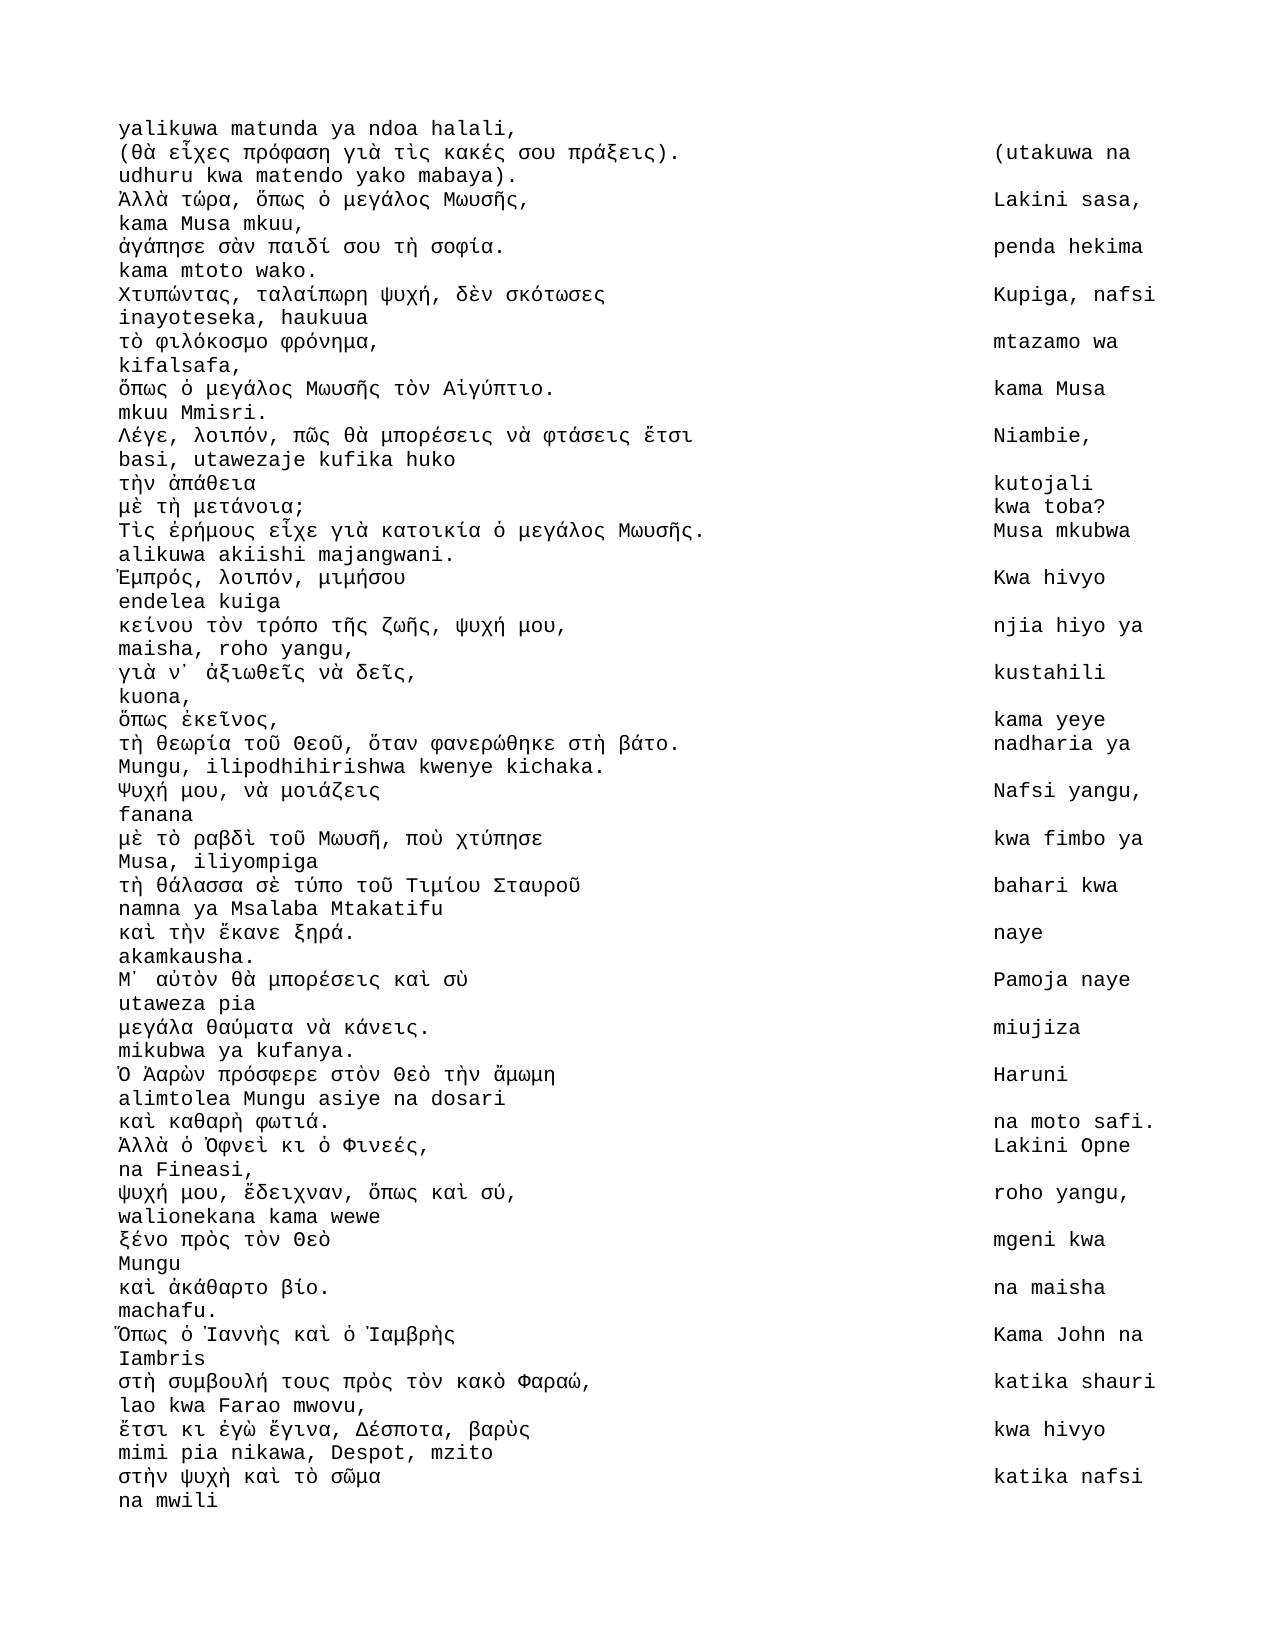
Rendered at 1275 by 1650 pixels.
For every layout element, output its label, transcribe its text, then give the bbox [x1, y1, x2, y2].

text κείνου τὸν τρόπο τῆς ζωῆς, ψυχή μου, njia hiyo ya maisha, roho yangu, [118, 615, 1157, 662]
text Χτυπώντας, ταλαίπωρη ψυχή, δὲν σκότωσες Kupiga, nafsi inayoteseka, haukuua [118, 284, 1157, 331]
text Τὶς ἐρήμους εἶχε γιὰ κατοικία ὁ μεγάλος Μωυσῆς. Musa mkubwa alikuwa akiishi majangwani. [118, 520, 1157, 567]
text Ψυχή μου, νὰ μοιάζεις Nafsi yangu, fanana [118, 780, 1157, 827]
text Λέγε, λοιπόν, πῶς θὰ μπορέσεις νὰ φτάσεις ἔτσι Niambie, basi, utawezaje kufika huko [118, 426, 1157, 473]
text τὴ θεωρία τοῦ Θεοῦ, ὅταν φανερώθηκε στὴ βάτο. nadharia ya Mungu, ilipodhihirishwa kwenye kichaka. [118, 733, 1157, 780]
text Ἐμπρός, λοιπόν, μιμήσου Kwa hivyo endelea kuiga [118, 567, 1157, 615]
text μὲ τὸ ραβδὶ τοῦ Μωυσῆ, ποὺ χτύπησε kwa fimbo ya Musa, iliyompiga [118, 827, 1157, 875]
text μεγάλα θαύματα νὰ κάνεις. miujiza mikubwa ya kufanya. [118, 1017, 1157, 1064]
text yalikuwa matunda ya ndoa halali, [118, 118, 1157, 142]
text καὶ ἀκάθαρτο βίο. na maisha machafu. [118, 1277, 1157, 1324]
text καὶ καθαρὴ φωτιά. na moto safi. [118, 1111, 1157, 1135]
text στὴν ψυχὴ καὶ τὸ σῶμα katika nafsi na mwili [118, 1466, 1157, 1513]
text (θὰ εἶχες πρόφαση γιὰ τὶς κακές σου πράξεις). (utakuwa na udhuru kwa matendo yako mabaya). [118, 142, 1157, 189]
text Ὁ Ἀαρὼν πρόσφερε στὸν Θεὸ τὴν ἄμωμη Haruni alimtolea Mungu asiye na dosari [118, 1064, 1157, 1111]
text Μ᾿ αὐτὸν θὰ μπορέσεις καὶ σὺ Pamoja naye utaweza pia [118, 969, 1157, 1017]
text στὴ συμβουλή τους πρὸς τὸν κακὸ Φαραώ, katika shauri lao kwa Farao mwovu, [118, 1371, 1157, 1419]
text Ἀλλὰ ὁ Ὀφνεὶ κι ὁ Φινεές, Lakini Opne na Fineasi, [118, 1135, 1157, 1182]
text Ὅπως ὁ Ἰαννὴς καὶ ὁ Ἰαμβρὴς Kama John na Iambris [118, 1324, 1157, 1371]
text τὸ φιλόκοσμο φρόνημα, mtazamo wa kifalsafa, [118, 331, 1157, 378]
text ὅπως ἐκεῖνος, kama yeye [118, 709, 1157, 733]
text ἔτσι κι ἐγὼ ἔγινα, Δέσποτα, βαρὺς kwa hivyo mimi pia nikawa, Despot, mzito [118, 1419, 1157, 1466]
text τὴν ἀπάθεια kutojali [118, 473, 1157, 496]
text Ἀλλὰ τώρα, ὅπως ὁ μεγάλος Μωυσῆς, Lakini sasa, kama Musa mkuu, [118, 189, 1157, 236]
text ξένο πρὸς τὸν Θεὸ mgeni kwa Mungu [118, 1229, 1157, 1277]
text μὲ τὴ μετάνοια; kwa toba? [118, 496, 1157, 520]
text ψυχή μου, ἔδειχναν, ὅπως καὶ σύ, roho yangu, walionekana kama wewe [118, 1182, 1157, 1229]
text ἀγάπησε σὰν παιδί σου τὴ σοφία. penda hekima kama mtoto wako. [118, 236, 1157, 284]
text τὴ θάλασσα σὲ τύπο τοῦ Τιμίου Σταυροῦ bahari kwa namna ya Msalaba Mtakatifu [118, 875, 1157, 922]
text ὅπως ὁ μεγάλος Μωυσῆς τὸν Αἰγύπτιο. kama Musa mkuu Mmisri. [118, 378, 1157, 426]
text καὶ τὴν ἔκανε ξηρά. naye akamkausha. [118, 922, 1157, 969]
text γιὰ ν᾿ ἀξιωθεῖς νὰ δεῖς, kustahili kuona, [118, 662, 1157, 709]
